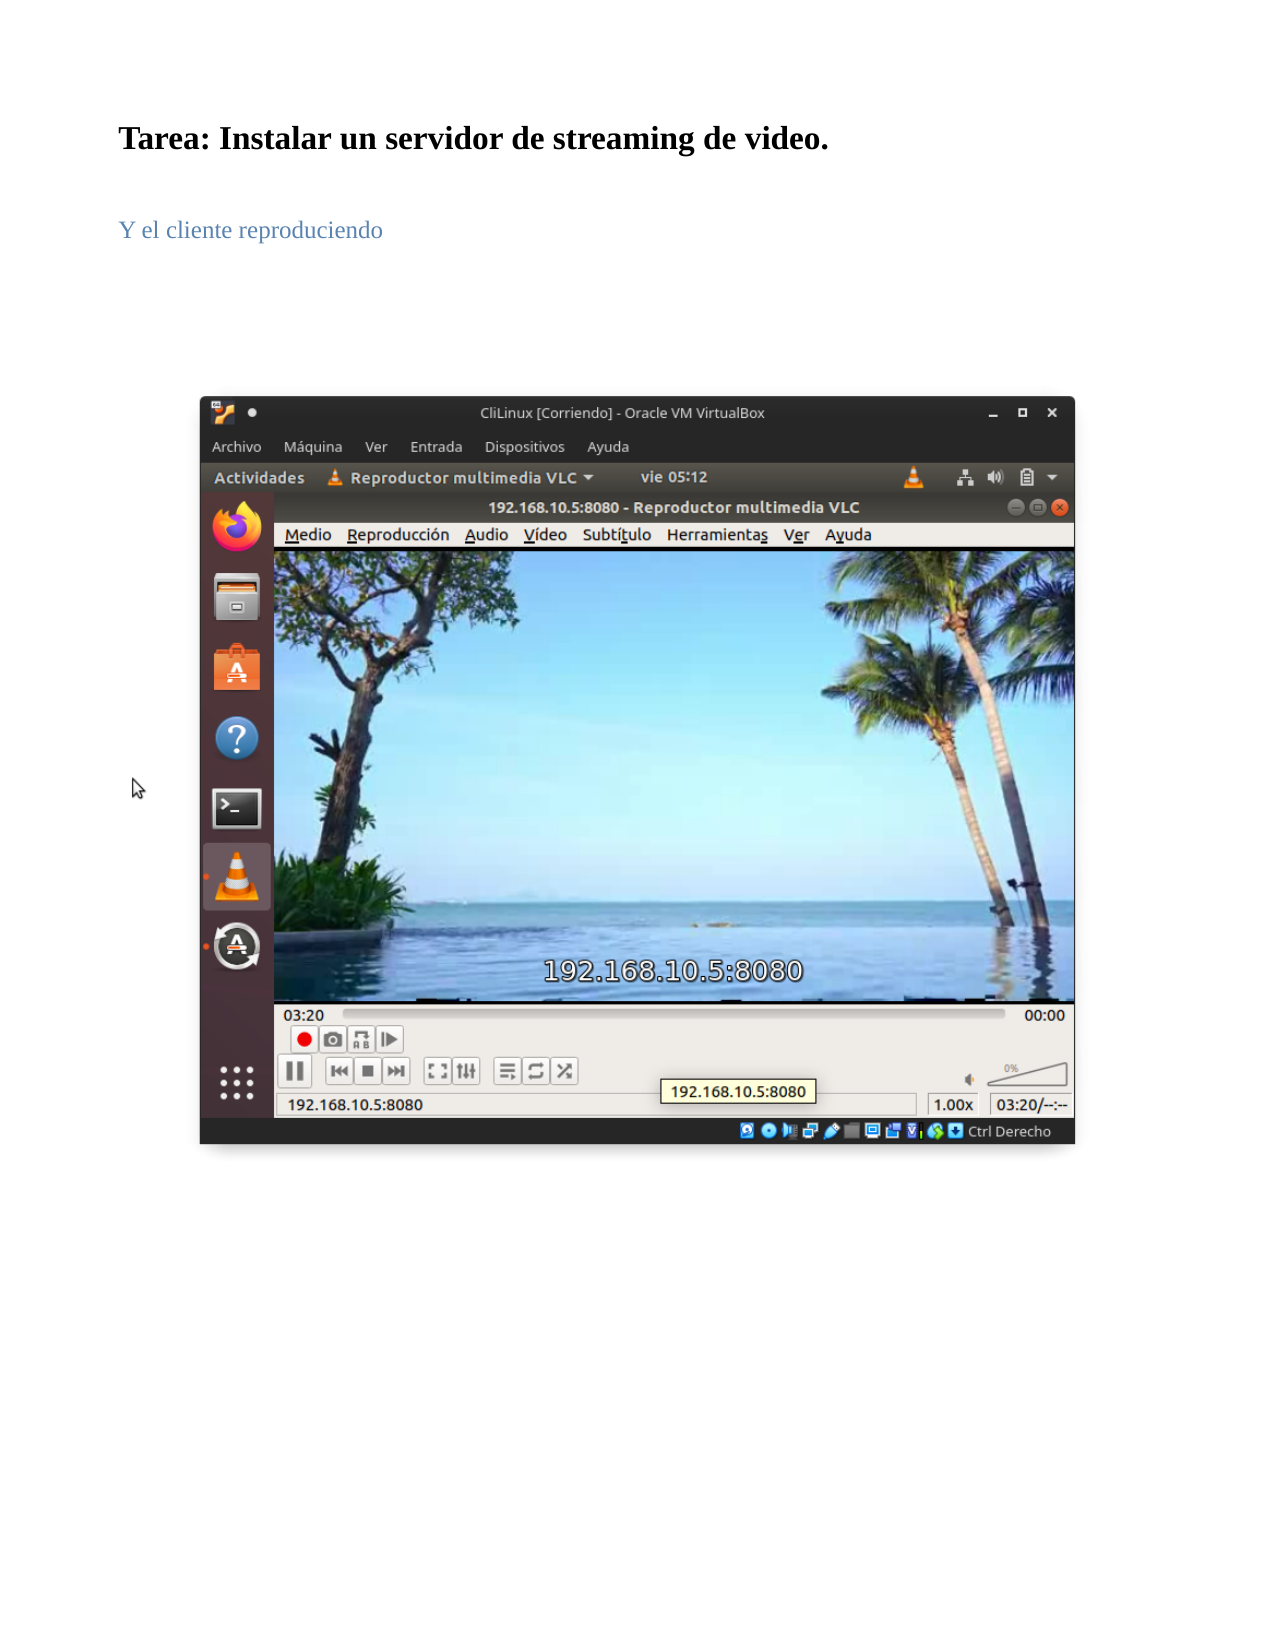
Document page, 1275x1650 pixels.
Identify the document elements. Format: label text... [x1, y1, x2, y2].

text Y el cliente reproduciendo [118, 215, 1157, 243]
picture [118, 358, 1157, 1237]
